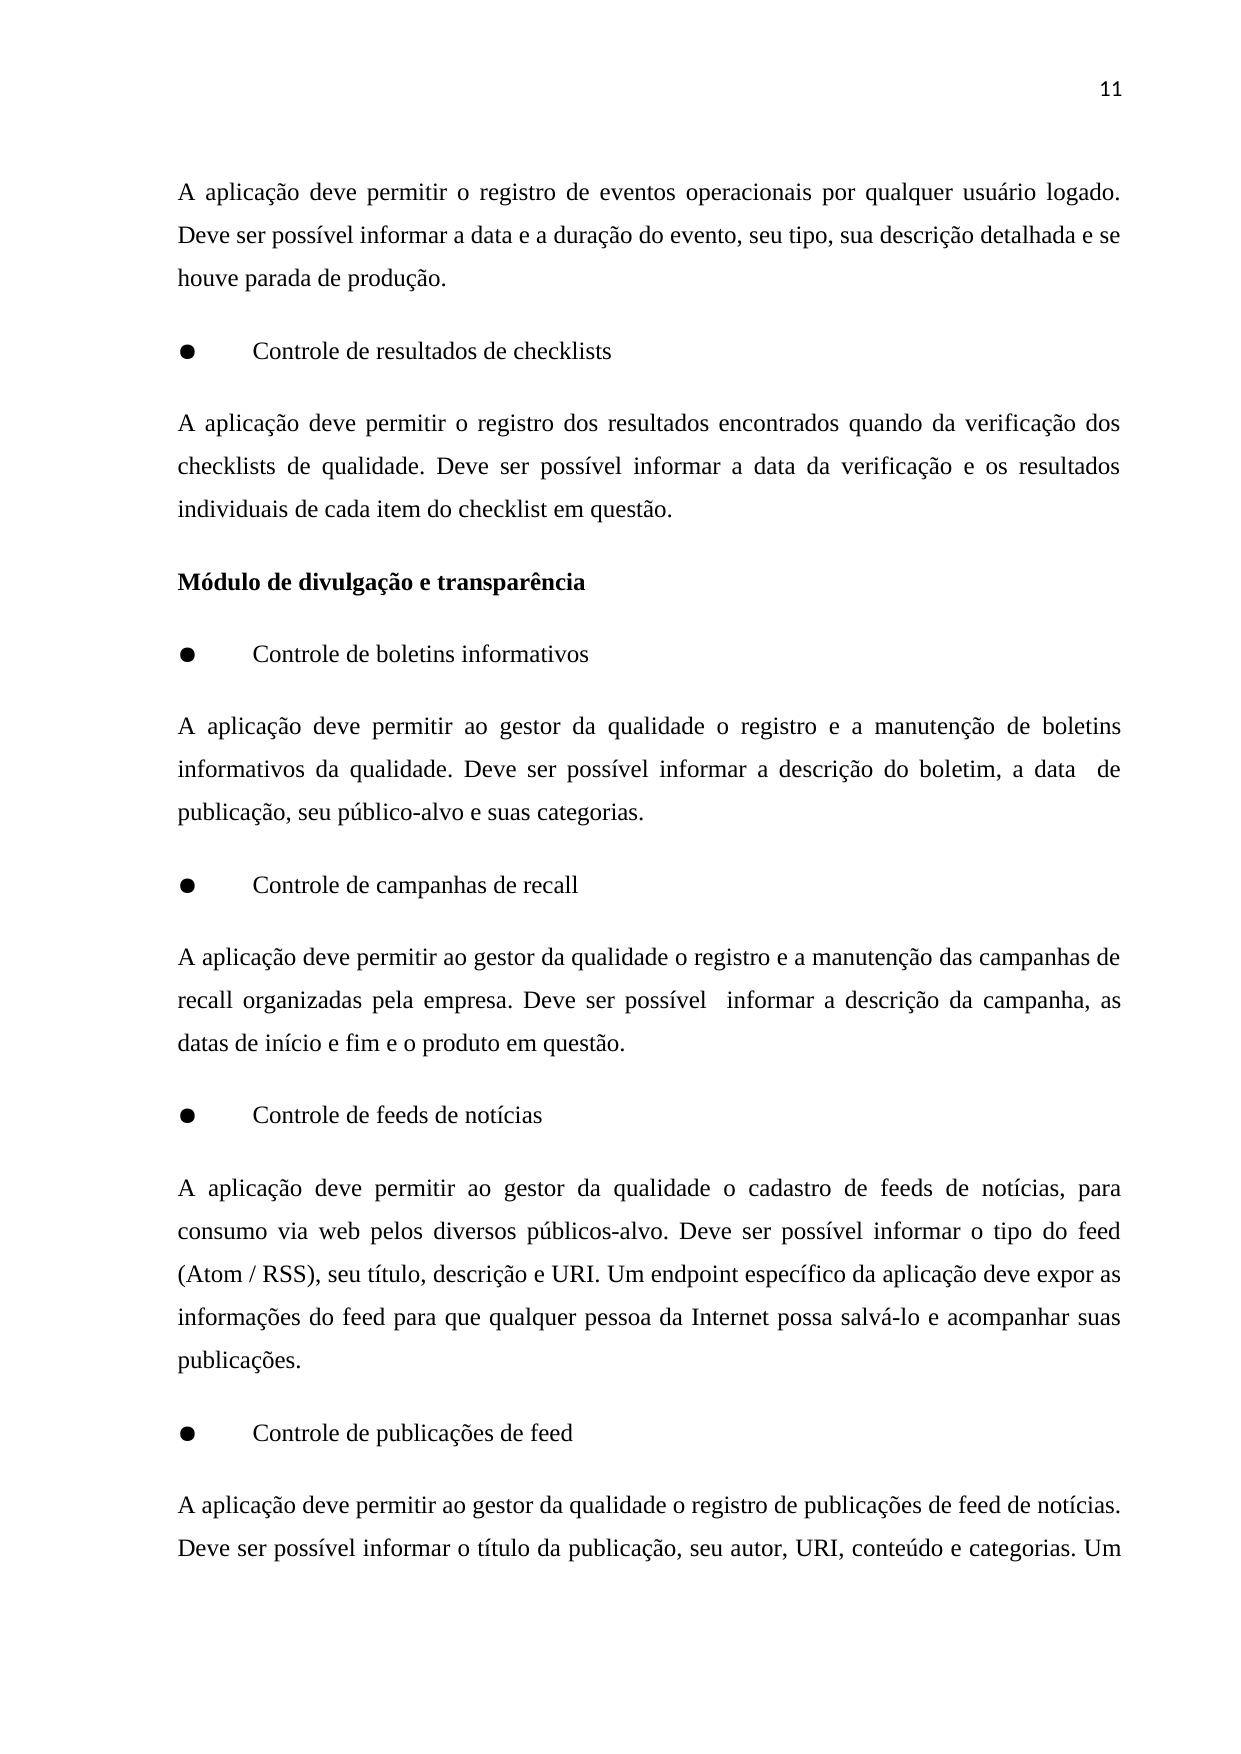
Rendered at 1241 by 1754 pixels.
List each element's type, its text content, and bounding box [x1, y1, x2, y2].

text A aplicação deve permitir ao gestor da qualidade o registro de publicações de feed de notícias. Deve ser possível informar o título da publicação, seu autor, URI, conteúdo e categorias. Um [177, 1490, 1122, 1562]
list Controle de boletins informativos [177, 639, 1122, 668]
text A aplicação deve permitir o registro dos resultados encontrados quando da verificação dos checklists de qualidade. Deve ser possível informar a data da verificação e os resultados individuais de cada item do checklist em questão. [177, 408, 1122, 523]
list Controle de campanhas de recall [177, 870, 1122, 898]
list Controle de feeds de notícias [177, 1101, 1122, 1129]
text A aplicação deve permitir ao gestor da qualidade o registro e a manutenção das campanhas de recall organizadas pela empresa. Deve ser possível informar a descrição da campanha, as datas de início e fim e o produto em questão. [177, 942, 1122, 1057]
text Módulo de divulgação e transparência [177, 567, 1122, 595]
list Controle de publicações de feed [177, 1418, 1122, 1446]
text A aplicação deve permitir ao gestor da qualidade o cadastro de feeds de notícias, para consumo via web pelos diversos públicos-alvo. Deve ser possível informar o tipo do feed (Atom / RSS), seu título, descrição e URI. Um endpoint específico da aplicação deve expor as informações do feed para que qualquer pessoa da Internet possa salvá-lo e acompanhar suas publicações. [177, 1173, 1122, 1374]
list Controle de resultados de checklists [177, 336, 1122, 364]
text A aplicação deve permitir ao gestor da qualidade o registro e a manutenção de boletins informativos da qualidade. Deve ser possível informar a descrição do boletim, a data de publicação, seu público-alvo e suas categorias. [177, 711, 1122, 826]
text A aplicação deve permitir o registro de eventos operacionais por qualquer usuário logado. Deve ser possível informar a data e a duração do evento, seu tipo, sua descrição detalhada e se houve parada de produção. [177, 177, 1122, 292]
